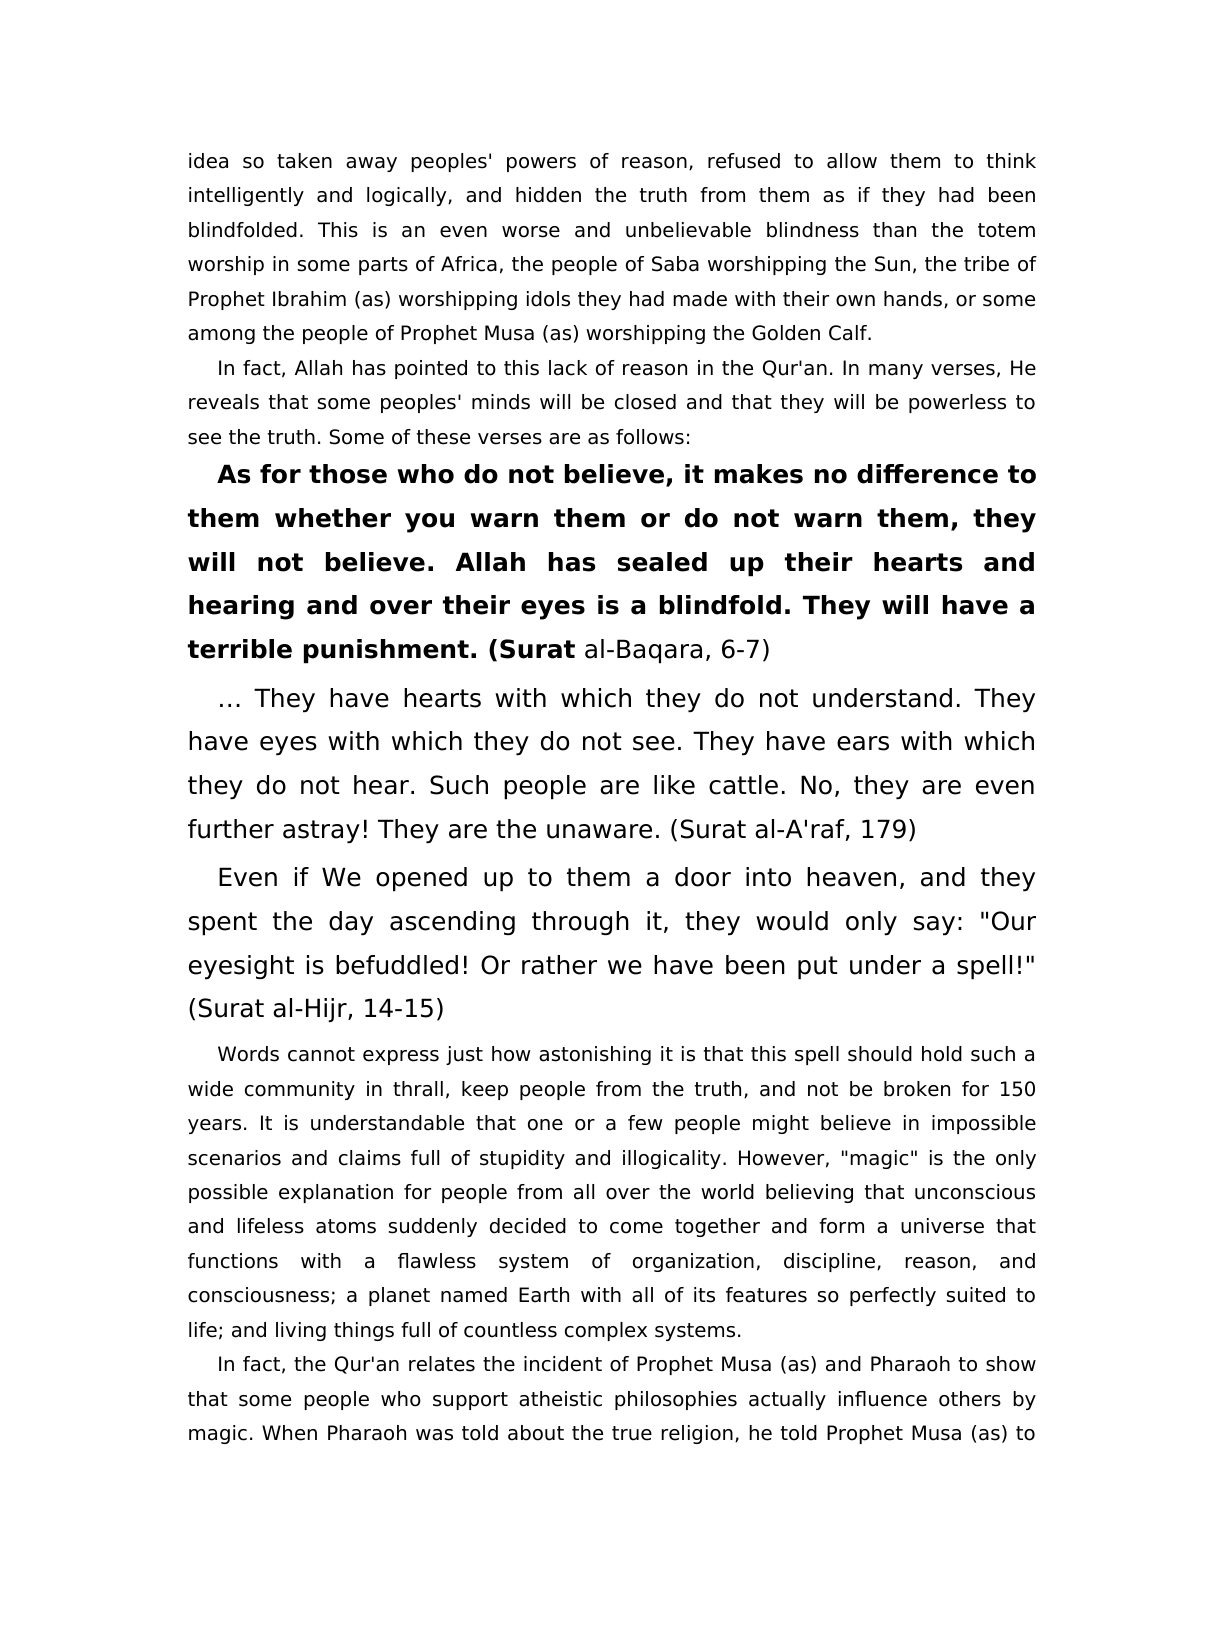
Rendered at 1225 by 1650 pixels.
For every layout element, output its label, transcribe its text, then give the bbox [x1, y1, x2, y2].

text … They have hearts with which they do not understand. They have eyes with which they do not see. They have ears with which they do not hear. Such people are like cattle. No, they are even further astray! They are the unaware. (Surat al-A'raf, 179) [187, 684, 1037, 844]
text As for those who do not believe, it makes no difference to them whether you warn them or do not warn them, they will not believe. Allah has sealed up their hearts and hearing and over their eyes is a blindfold. They will have a terrible punishment. (Surat al-Baqara, 6-7) [187, 460, 1037, 664]
text In fact, Allah has pointed to this lack of reason in the Qur'an. In many verses, He reveals that some peoples' minds will be closed and that they will be powerless to see the truth. Some of these verses are as follows: [187, 357, 1037, 449]
text In fact, the Qur'an relates the incident of Prophet Musa (as) and Pharaoh to show that some people who support atheistic philosophies actually influence others by magic. When Pharaoh was told about the true religion, he told Prophet Musa (as) to [187, 1353, 1037, 1445]
text idea so taken away peoples' powers of reason, refused to allow them to think intelligently and logically, and hidden the truth from them as if they had been blindfolded. This is an even worse and unbelievable blindness than the totem worship in some parts of Africa, the people of Saba worshipping the Sun, the tribe of Prophet Ibrahim (as) worshipping idols they had made with their own hands, or some among the people of Prophet Musa (as) worshipping the Golden Calf. [187, 150, 1037, 345]
text Even if We opened up to them a door into heaven, and they spent the day ascending through it, they would only say: "Our eyesight is befuddled! Or rather we have been put under a spell!" (Surat al-Hijr, 14-15) [187, 863, 1037, 1024]
text Words cannot express just how astonishing it is that this spell should hold such a wide community in thrall, keep people from the truth, and not be broken for 150 years. It is understandable that one or a few people might believe in impossible scenarios and claims full of stupidity and illogicality. However, "magic" is the only possible explanation for people from all over the world believing that unconscious and lifeless atoms suddenly decided to come together and form a universe that functions with a flawless system of organization, discipline, reason, and consciousness; a planet named Earth with all of its features so perfectly suited to life; and living things full of countless complex systems. [187, 1043, 1037, 1342]
